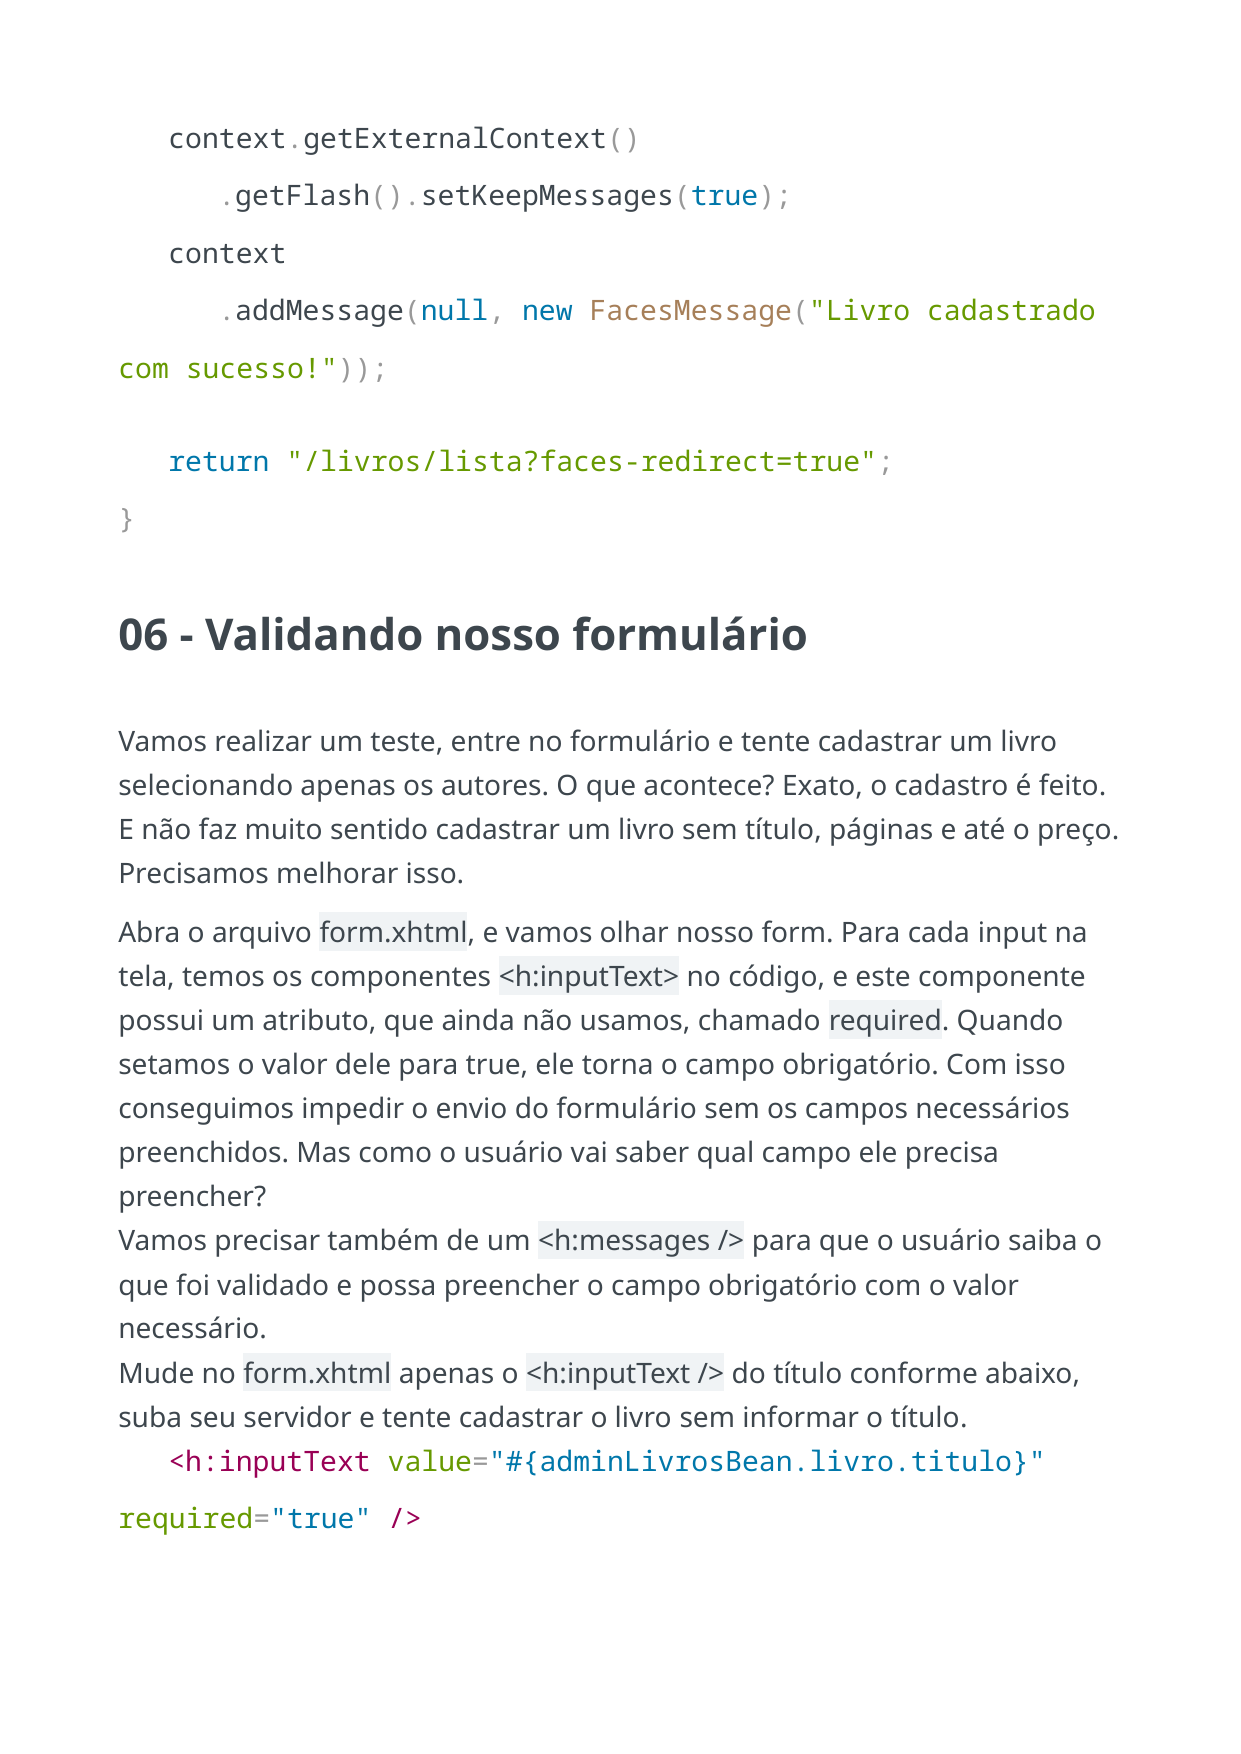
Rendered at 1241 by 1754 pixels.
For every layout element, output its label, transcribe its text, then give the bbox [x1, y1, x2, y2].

text Vamos realizar um teste, entre no formulário e tente cadastrar um livro selecionando apenas os autores. O que acontece? Exato, o cadastro é feito. E não faz muito sentido cadastrar um livro sem título, páginas e até o preço. Precisamos melhorar isso. [118, 721, 1122, 892]
text context.getExternalContext() [118, 118, 1122, 156]
text <h:inputText value="#{adminLivrosBean.livro.titulo}" required="true" /> [118, 1441, 1122, 1537]
text Abra o arquivo form.xhtml, e vamos olhar nosso form. Para cada input na tela, temos os componentes <h:inputText> no código, e este componente possui um atributo, que ainda não usamos, chamado required. Quando setamos o valor dele para true, ele torna o campo obrigatório. Com isso conseguimos impedir o envio do formulário sem os campos necessários preenchidos. Mas como o usuário vai saber qual campo ele precisa preencher? [118, 912, 1122, 1215]
subtitle 06 - Validando nosso formulário [118, 604, 1122, 663]
text Vamos precisar também de um <h:messages /> para que o usuário saiba o que foi validado e possa preencher o campo obrigatório com o valor necessário. [118, 1221, 1122, 1347]
text .addMessage(null, new FacesMessage("Livro cadastrado com sucesso!")); [118, 291, 1122, 386]
text context [118, 233, 1122, 271]
text .getFlash().setKeepMessages(true); [118, 176, 1122, 214]
text Mude no form.xhtml apenas o <h:inputText /> do título conforme abaixo, suba seu servidor e tente cadastrar o livro sem informar o título. [118, 1353, 1122, 1435]
text } [118, 498, 1122, 537]
text return "/livros/lista?faces-redirect=true"; [118, 441, 1122, 479]
